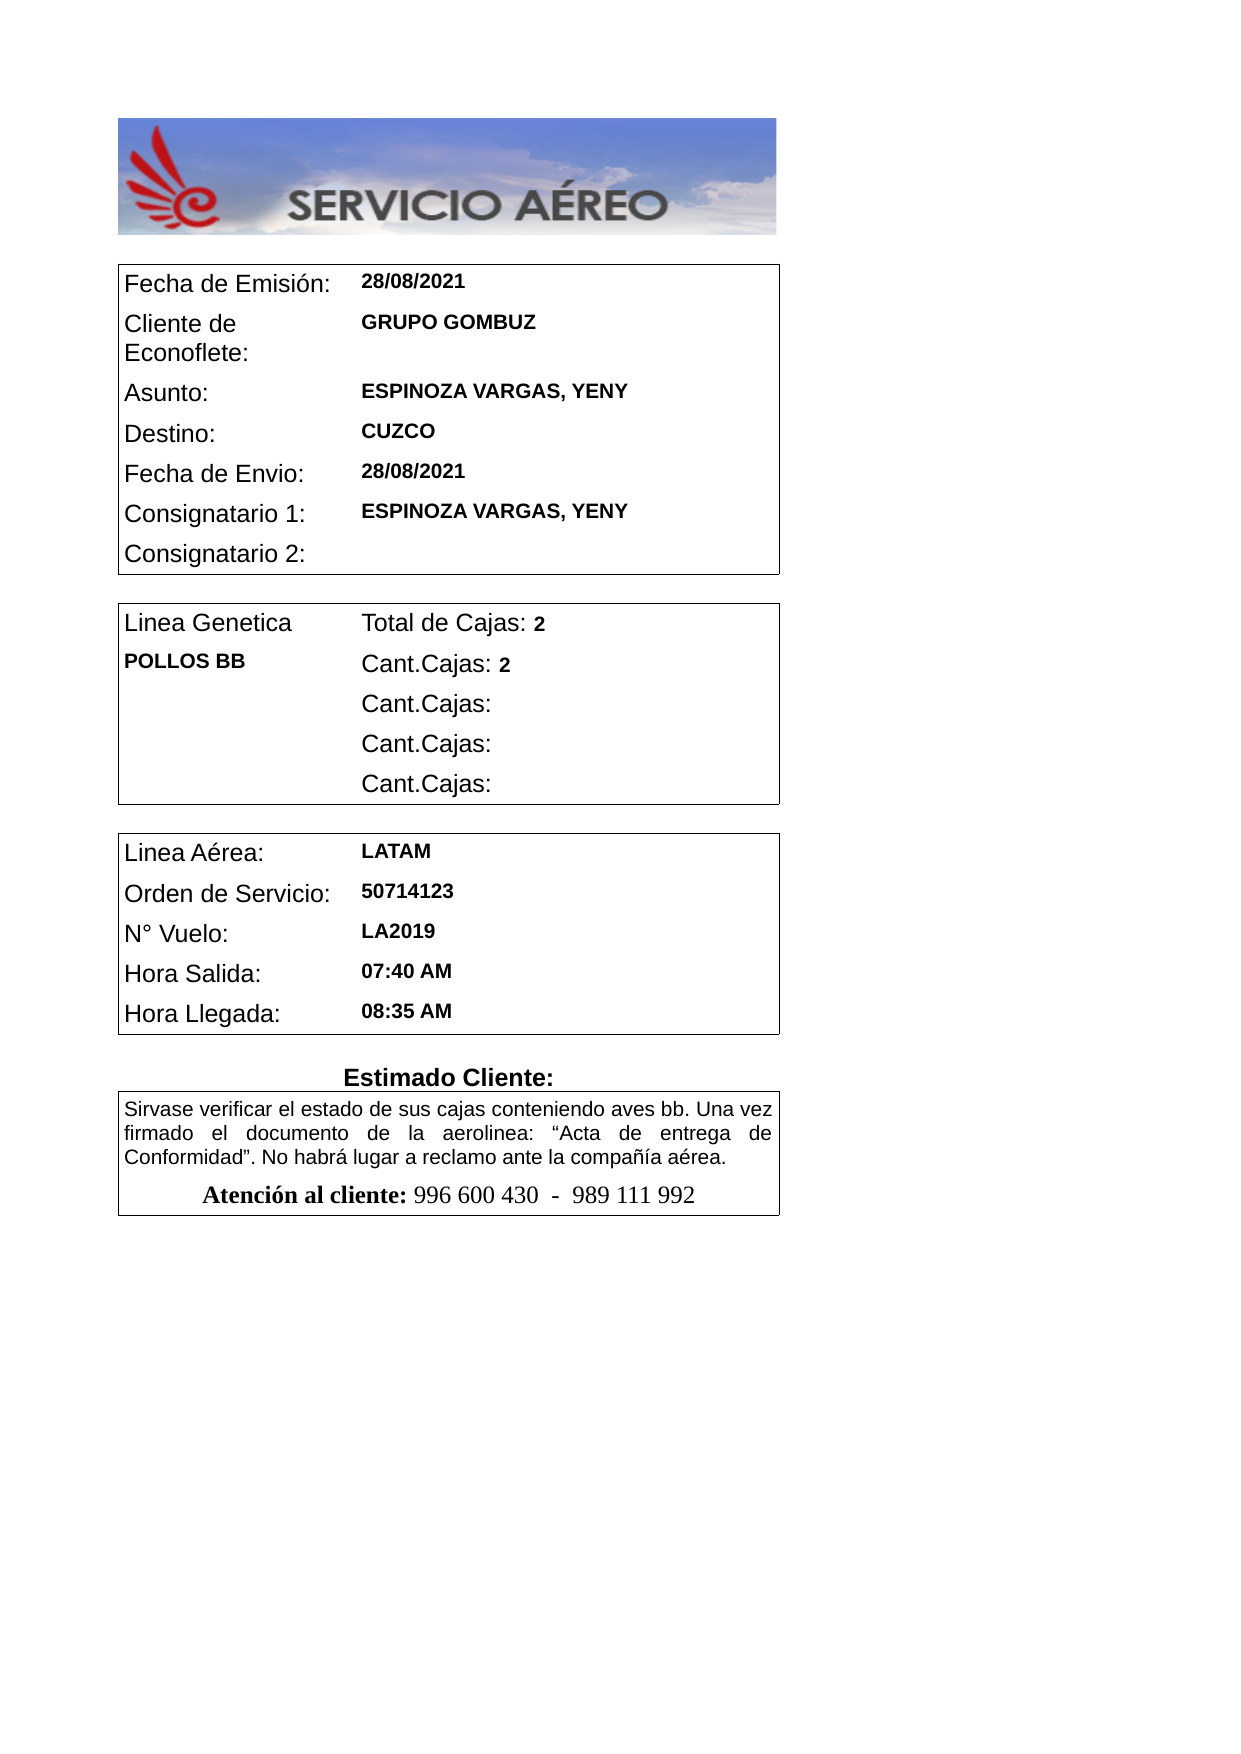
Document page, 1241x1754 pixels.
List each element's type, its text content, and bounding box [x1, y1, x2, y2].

table_cell Hora Salida: [119, 953, 356, 993]
table_cell Hora Llegada: [119, 994, 356, 1034]
table_cell Linea Genetica [119, 604, 356, 643]
table_cell Cant.Cajas: [356, 683, 779, 723]
table_cell [356, 534, 779, 574]
table_cell Asunto: [119, 373, 356, 413]
table_cell Consignatario 2: [119, 534, 356, 574]
table_cell ESPINOZA VARGAS, YENY [356, 373, 779, 413]
table_cell 07:40 AM [356, 953, 779, 993]
table_cell Total de Cajas: 2 [356, 604, 779, 643]
table_cell [119, 723, 356, 763]
table_cell Estimado Cliente: [118, 1035, 779, 1091]
table_cell Consignatario 1: [119, 493, 356, 533]
table_cell 08:35 AM [356, 994, 779, 1034]
table_cell [356, 575, 779, 603]
table_cell CUZCO [356, 413, 779, 453]
picture [118, 118, 777, 235]
table_cell N° Vuelo: [119, 913, 356, 953]
table_cell [356, 805, 779, 833]
table_cell Orden de Servicio: [119, 873, 356, 913]
table_cell 28/08/2021 [356, 453, 779, 493]
table_header 28/08/2021 [356, 265, 779, 304]
table_cell LATAM [356, 834, 779, 873]
table_cell POLLOS BB [119, 643, 356, 683]
table_cell LA2019 [356, 913, 779, 953]
table_cell Linea Aérea: [119, 834, 356, 873]
table_cell Cliente de Econoflete: [119, 304, 356, 373]
table_cell Destino: [119, 413, 356, 453]
table_cell ESPINOZA VARGAS, YENY [356, 493, 779, 533]
table_cell GRUPO GOMBUZ [356, 304, 779, 373]
table_cell Atención al cliente: 996 600 430 - 989 111 992 [119, 1175, 779, 1215]
table_cell Sirvase verificar el estado de sus cajas conteniendo aves bb. Una vez firmado el documento de la aerolinea: “Acta de entrega de Conformidad”. No habrá lugar a reclamo ante la compañía aérea. [119, 1092, 779, 1175]
table_cell [119, 764, 356, 804]
table_cell [119, 683, 356, 723]
table_cell Cant.Cajas: [356, 723, 779, 763]
table_cell Cant.Cajas: [356, 764, 779, 804]
table_cell Cant.Cajas: 2 [356, 643, 779, 683]
table_cell [118, 575, 356, 603]
table_header Fecha de Emisión: [119, 265, 356, 304]
table_cell Fecha de Envio: [119, 453, 356, 493]
table_cell [118, 805, 356, 833]
table_cell 50714123 [356, 873, 779, 913]
